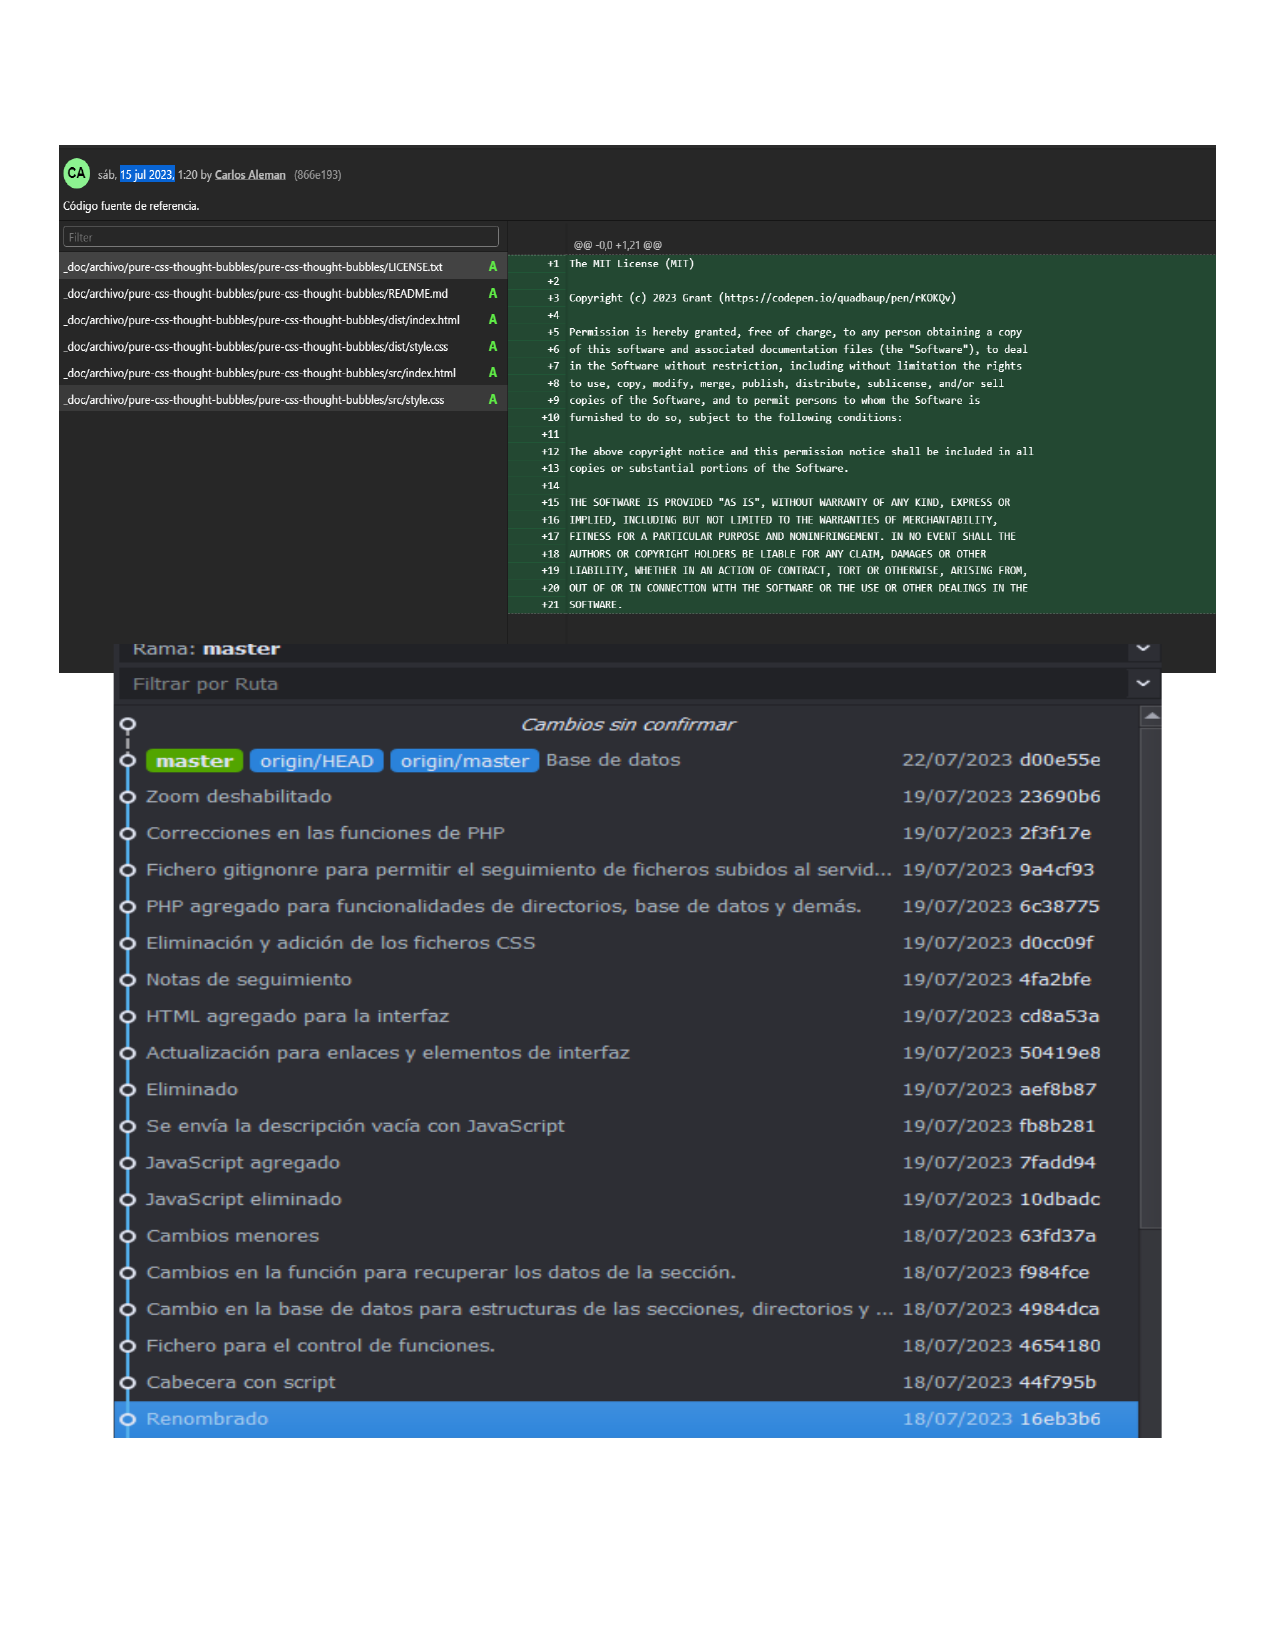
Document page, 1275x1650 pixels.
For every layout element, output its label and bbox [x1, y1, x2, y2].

picture [59, 145, 1216, 1438]
